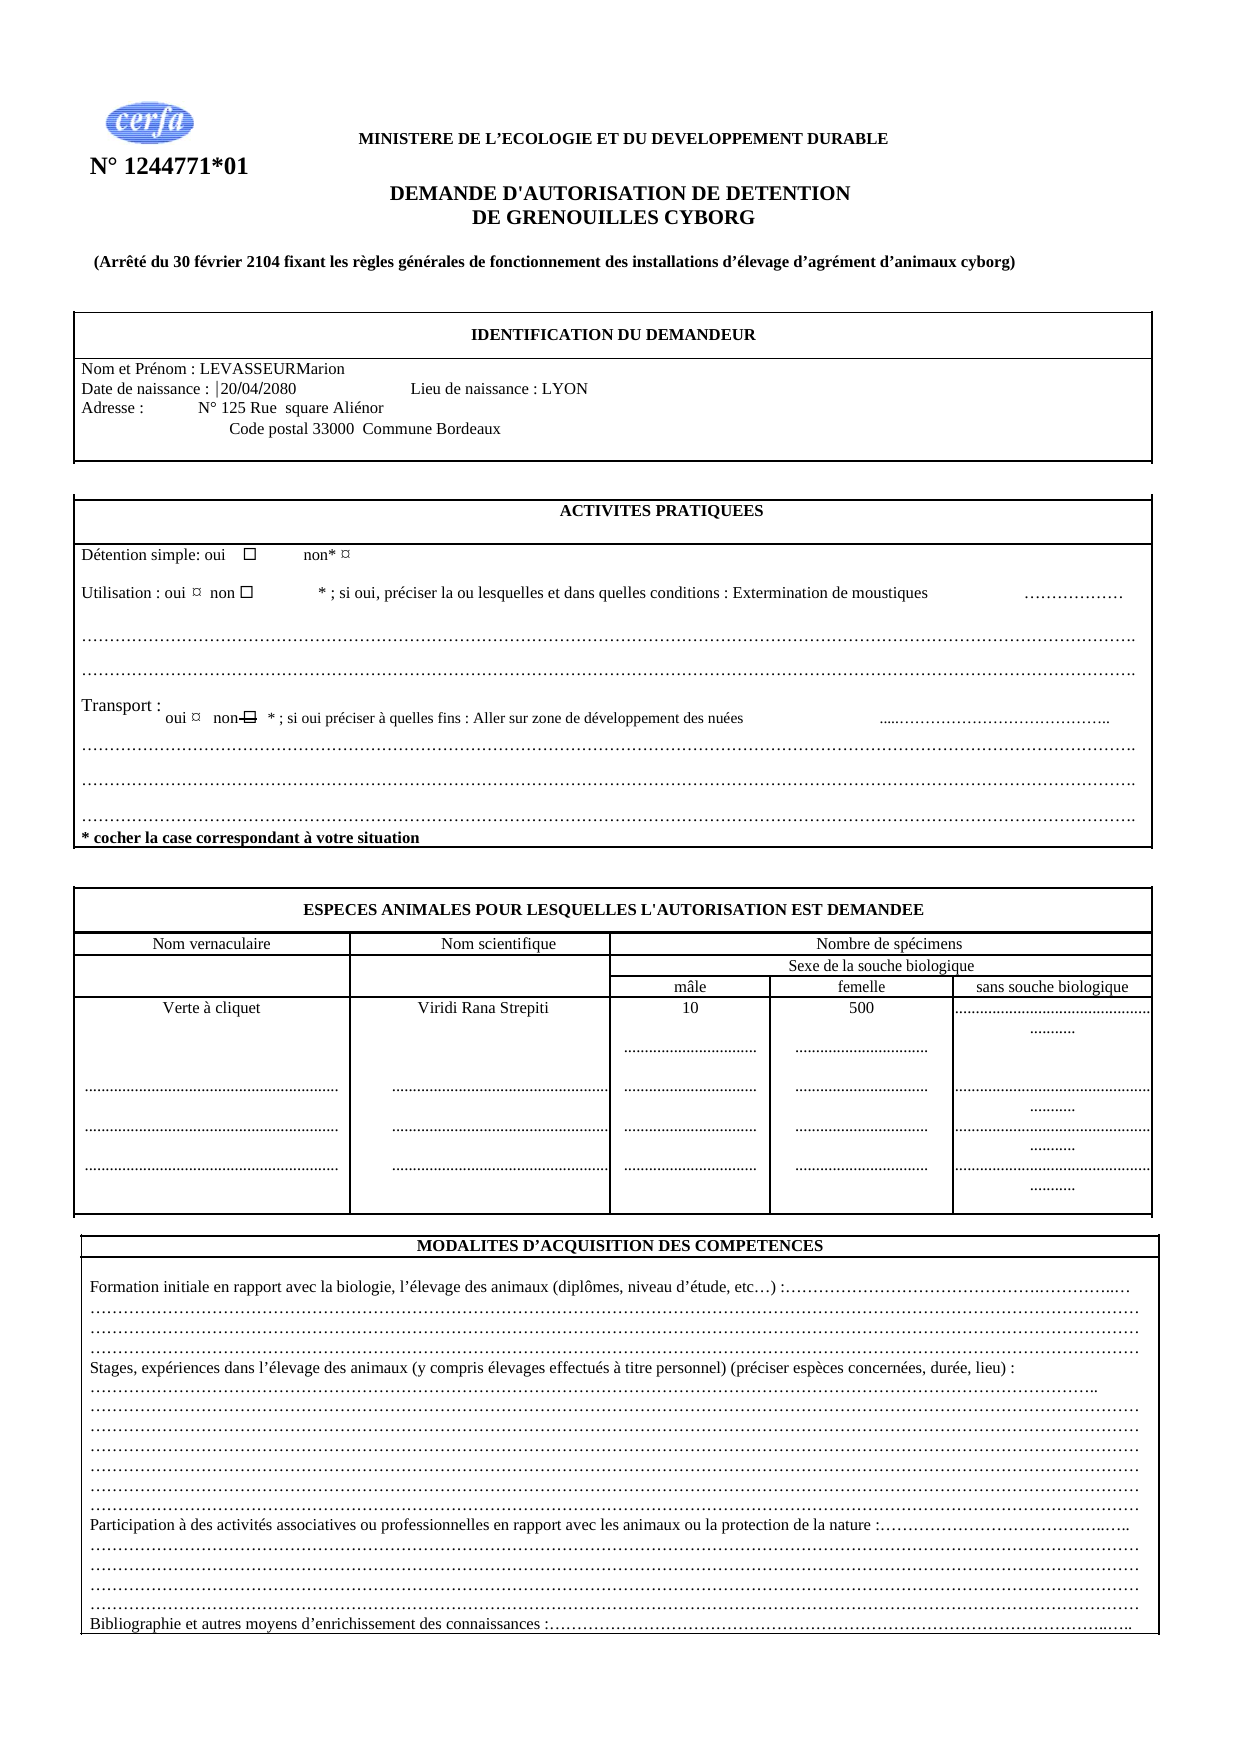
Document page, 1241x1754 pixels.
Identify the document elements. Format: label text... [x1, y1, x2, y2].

table_cell [192, 462, 297, 498]
table_cell Verte à cliquet [75, 998, 349, 1037]
text ……………………………………………………………………………………………………………………………………………………………………… [89, 1338, 1153, 1357]
table_header [611, 934, 770, 954]
text * cocher la case correspondant à votre situation [81, 827, 1151, 846]
table_cell [75, 501, 192, 531]
table_cell [351, 1195, 609, 1213]
table_cell ................................ [611, 1155, 769, 1194]
table_cell [192, 441, 297, 459]
table_cell [75, 419, 192, 441]
table_header Nombre de spécimens [770, 934, 1151, 954]
text ………………………………………………………………………………………………………………………………………………………………………. [81, 625, 1151, 644]
table_cell .......................................................... [954, 998, 1151, 1037]
table_cell [954, 1037, 1151, 1076]
table_cell ............................................................. [75, 1155, 349, 1194]
text Participation à des activités associatives ou professionnelles en rapport avec les animaux ou la protection de la nature :…………………………………..….. [89, 1515, 1153, 1534]
table_cell [771, 1195, 952, 1213]
table_cell * ; si oui, préciser la ou lesquelles et dans quelles conditions : Extermination de moustiques ……………… [297, 583, 1151, 615]
table_cell [75, 1195, 349, 1213]
table_cell [192, 501, 297, 531]
table_cell [75, 956, 349, 975]
table_cell ................................ [771, 1155, 952, 1194]
table_cell Code postal 33000 Commune Bordeaux [192, 419, 1151, 441]
picture [105, 101, 194, 145]
table_cell [297, 441, 1151, 459]
table_cell ACTIVITES PRATIQUEES [297, 501, 1151, 531]
text ………………………………………………………………………………………………………………………………………………………………………. [81, 769, 1151, 788]
text N° 1244771*01 [89, 151, 1153, 180]
text Nom et Prénom : LEVASSEURMarion [81, 359, 1151, 378]
table_cell .................................................... [351, 1116, 609, 1155]
text ……………………………………………………………………………………………………………………………………………………………………… [89, 1495, 1153, 1514]
table_cell .......................................................... [954, 1116, 1151, 1155]
table_cell ................................ [611, 1037, 769, 1076]
text MINISTERE DE L’ECOLOGIE ET DU DEVELOPPEMENT DURABLE [358, 129, 1153, 148]
table_header Nom vernaculaire [75, 934, 349, 954]
text ……………………………………………………………………………………………………………………………………………………………………… [89, 1594, 1153, 1613]
table_cell [297, 462, 1152, 498]
table_cell non* x [297, 545, 1151, 583]
text ………………………………………………………………………………………………………………………………………………………………………. [81, 660, 1151, 679]
text Stages, expériences dans l’élevage des animaux (y compris élevages effectués à titre personnel) (préciser espèces concernées, durée, lieu) :……………………………………………………………………………………………………………………………………………………………….. [89, 1358, 1153, 1396]
table_cell ................................ [611, 1116, 769, 1155]
table_cell [351, 975, 609, 996]
text ……………………………………………………………………………………………………………………………………………………………………… [89, 1574, 1153, 1593]
table_cell .......................................................... [954, 1076, 1151, 1116]
text MODALITES D’ACQUISITION DES COMPETENCES [82, 1237, 1158, 1255]
text (Arrêté du 30 février 2104 fixant les règles générales de fonctionnement des installations d’élevage d’agrément d’animaux cyborg) [94, 251, 1153, 271]
table_cell 500 [771, 998, 952, 1037]
table_cell .......................................................... [954, 1155, 1151, 1194]
table_cell sans souche biologique [954, 977, 1151, 996]
text ………………………………………………………………………………………………………………………………………………………………………. [81, 806, 1151, 825]
text Bibliographie et autres moyens d’enrichissement des connaissances :………………………………………………………………………………………..….. [89, 1614, 1153, 1633]
table_cell ................................ [771, 1037, 952, 1076]
table_cell [75, 531, 297, 543]
table_cell [75, 1037, 349, 1076]
table_cell [73, 462, 192, 498]
table_cell [611, 1195, 769, 1213]
table_cell ............................................................. [75, 1076, 349, 1116]
table_cell [954, 1195, 1151, 1213]
table_cell x non  [192, 583, 297, 615]
table_cell ................................ [771, 1076, 952, 1116]
table_cell ................................ [771, 1116, 952, 1155]
text ……………………………………………………………………………………………………………………………………………………………………… [89, 1475, 1153, 1494]
table_header N° 125 Rue square Aliénor [192, 398, 1151, 419]
table_cell ................................ [611, 1076, 769, 1116]
table_header Nom scientifique [351, 934, 609, 954]
text ……………………………………………………………………………………………………………………………………………………………………… [89, 1396, 1153, 1415]
text Formation initiale en rapport avec la biologie, l’élevage des animaux (diplômes, niveau d’étude, etc…) :……………………………………….…………..… [89, 1277, 1153, 1296]
table_cell Détention simple: oui  [75, 545, 297, 583]
table_cell [351, 956, 609, 975]
table_cell [297, 531, 1151, 543]
table_cell .................................................... [351, 1155, 609, 1194]
table_header Adresse : [75, 398, 192, 419]
text DEMANDE D'AUTORISATION DE DETENTION [389, 181, 1153, 205]
text ESPECES ANIMALES POUR LESQUELLES L'AUTORISATION EST DEMANDEE [75, 900, 1151, 919]
table_cell .................................................... [351, 1076, 609, 1116]
text ……………………………………………………………………………………………………………………………………………………………………… [89, 1456, 1153, 1475]
table_cell femelle [771, 977, 952, 996]
table_cell Utilisation : oui [75, 583, 192, 615]
text Date de naissance : |20/04/2080 Lieu de naissance : LYON [81, 379, 1151, 398]
text ……………………………………………………………………………………………………………………………………………………………………… [89, 1535, 1153, 1554]
text ……………………………………………………………………………………………………………………………………………………………………… [89, 1554, 1153, 1574]
table_cell Viridi Rana Strepiti [351, 998, 609, 1037]
text ………………………………………………………………………………………………………………………………………………………………………. [81, 735, 1151, 754]
text ……………………………………………………………………………………………………………………………………………………………………… [89, 1416, 1153, 1435]
text Transport : oui x non  * ; si oui préciser à quelles fins : Aller sur zone de développement des nuées .....………………………………….. [81, 694, 1151, 730]
table_cell [75, 441, 192, 459]
text ……………………………………………………………………………………………………………………………………………………………………… [89, 1298, 1153, 1317]
table_cell mâle [611, 977, 769, 996]
text ……………………………………………………………………………………………………………………………………………………………………… [89, 1318, 1153, 1337]
table_cell Sexe de la souche biologique [611, 956, 1151, 975]
text DE GRENOUILLES CYBORG [394, 205, 1153, 229]
text IDENTIFICATION DU DEMANDEUR [471, 324, 1151, 344]
table_cell [351, 1037, 609, 1076]
table_cell [75, 975, 349, 996]
table_cell 10 [611, 998, 769, 1037]
text ……………………………………………………………………………………………………………………………………………………………………… [89, 1436, 1153, 1455]
table_cell ............................................................. [75, 1116, 349, 1155]
